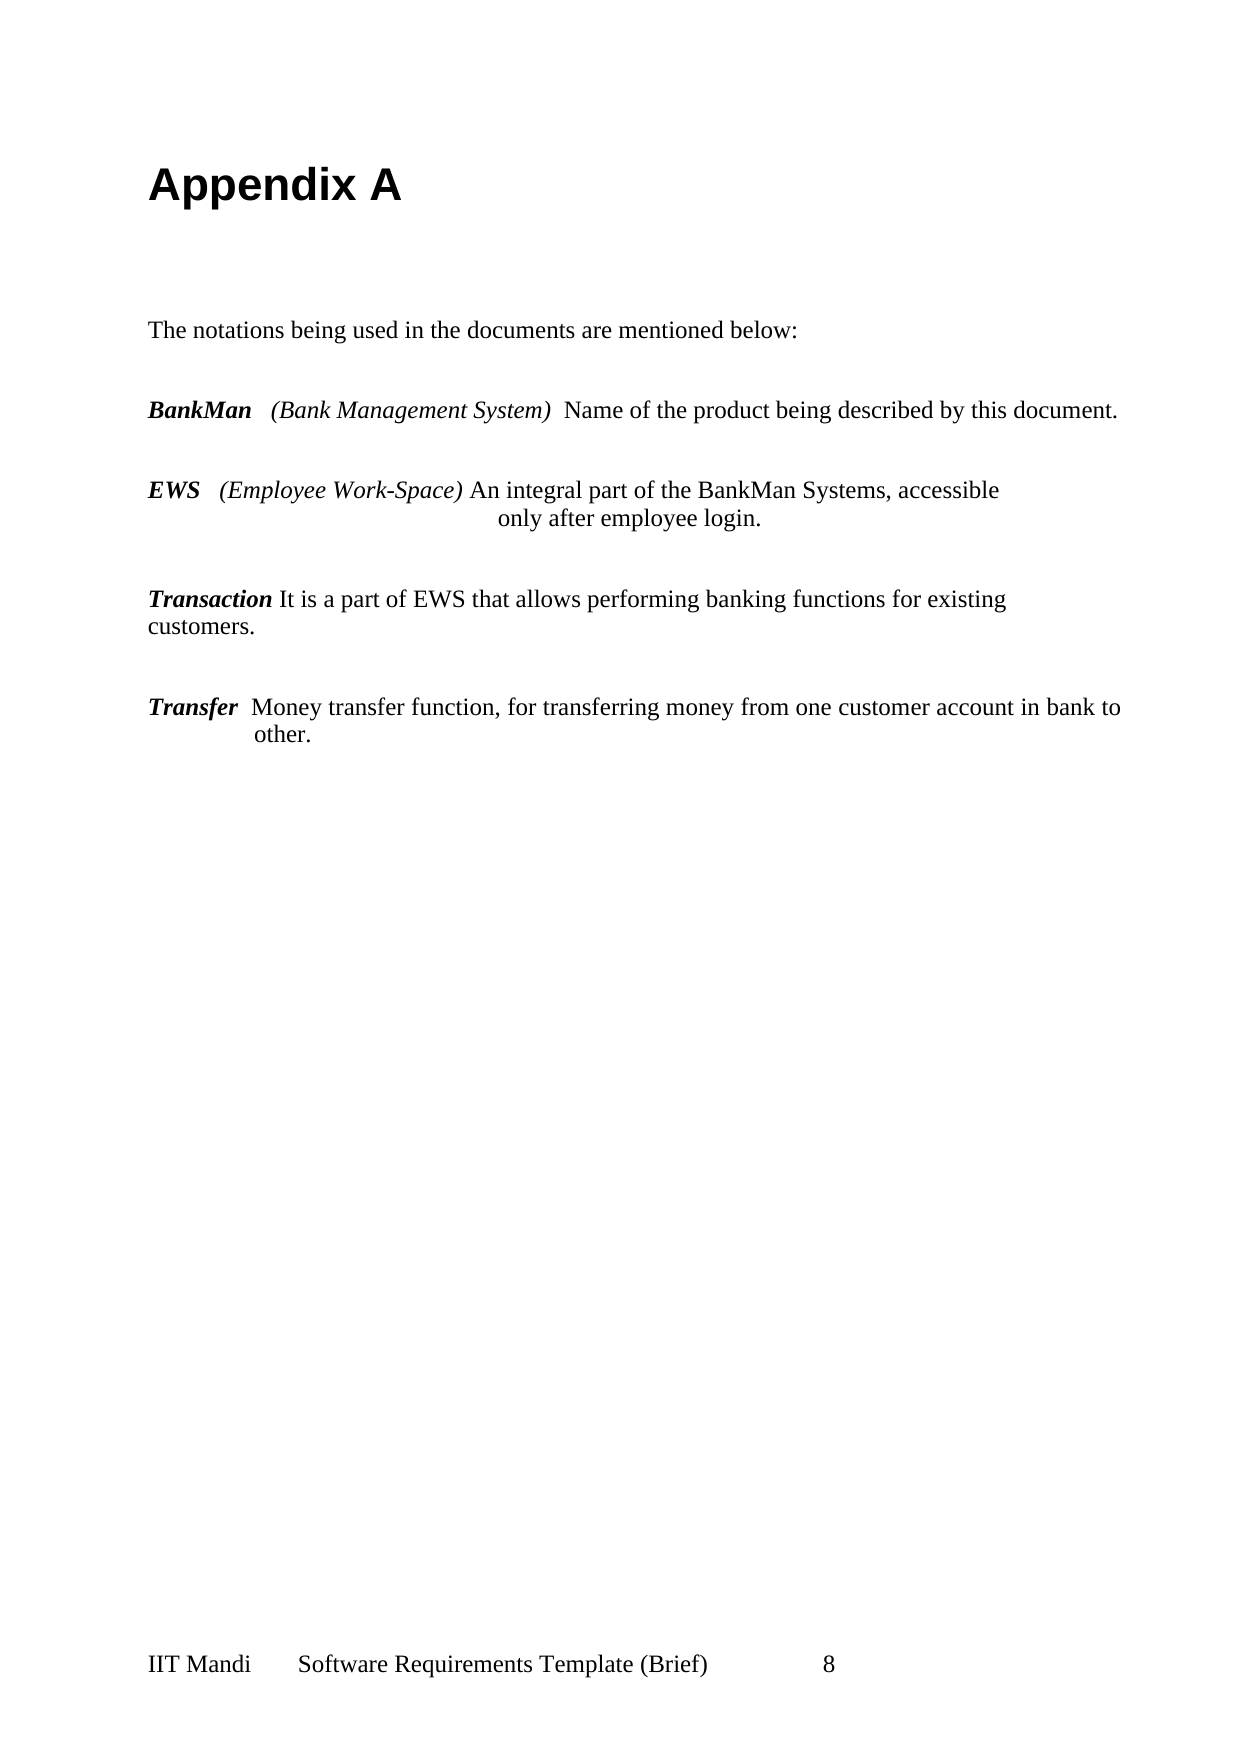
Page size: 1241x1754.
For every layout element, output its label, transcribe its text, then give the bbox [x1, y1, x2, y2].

subtitle Appendix A [148, 159, 1123, 210]
text The notations being used in the documents are mentioned below: [148, 316, 1123, 343]
text BankMan (Bank Management System) Name of the product being described by this document. [148, 396, 1123, 424]
text EWS (Employee Work-Space) An integral part of the BankMan Systems, accessible only after employee login. [148, 477, 1123, 532]
text Transaction It is a part of EWS that allows performing banking functions for existing customers. [148, 585, 1123, 640]
subtitle Transfer Money transfer function, for transferring money from one customer account in bank to other. [148, 693, 1123, 748]
